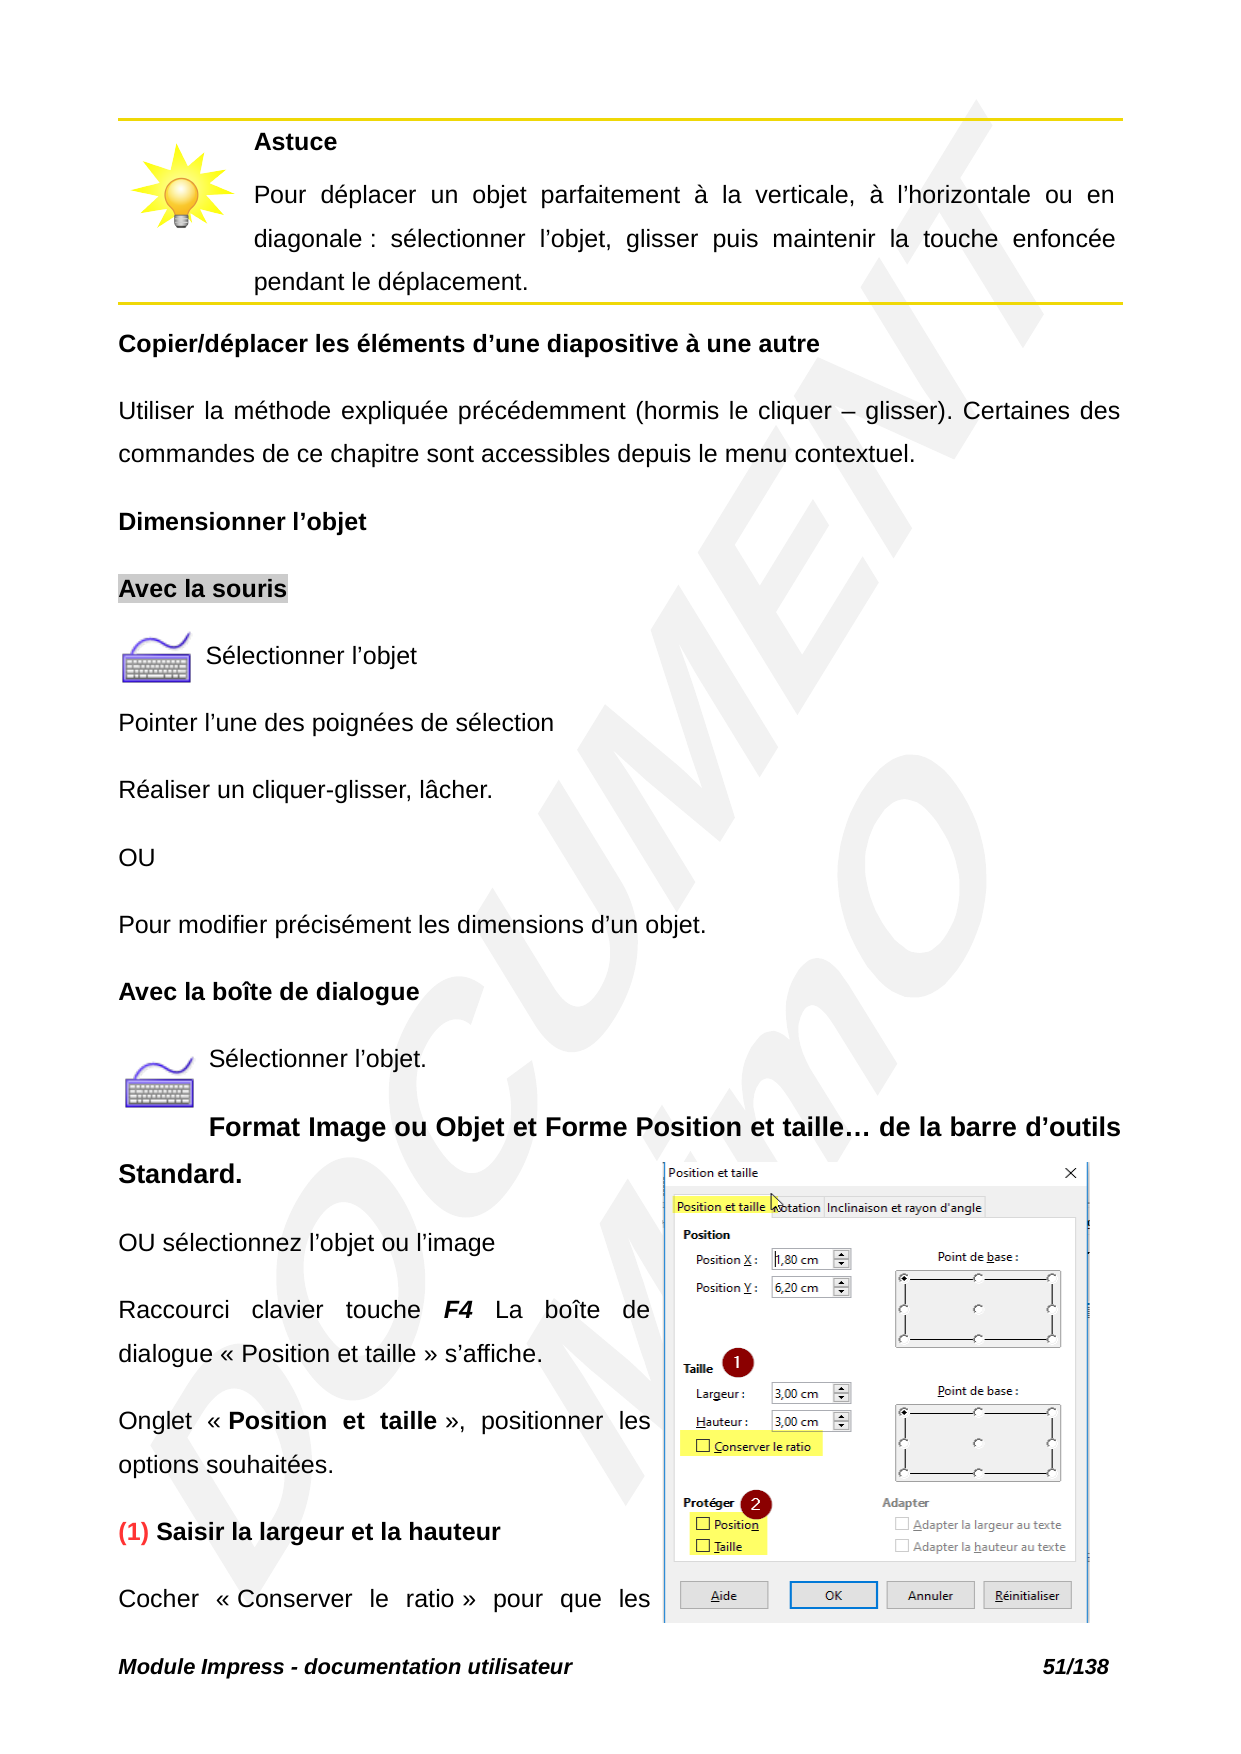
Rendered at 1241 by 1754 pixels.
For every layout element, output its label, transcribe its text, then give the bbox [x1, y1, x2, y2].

text Onglet « Position et taille », positionner les options souhaitées. [118, 1406, 662, 1478]
text Pour modifier précisément les dimensions d’un objet. [118, 910, 1122, 939]
text Sélectionner l’objet [194, 641, 1122, 670]
text Utiliser la méthode expliquée précédemment (hormis le cliquer – glisser). Certaines des commandes de ce chapitre sont accessibles depuis le menu contextuel. [118, 396, 1122, 468]
text [1090, 1517, 1122, 1546]
text OU sélectionnez l’objet ou l’image [118, 1228, 662, 1257]
table_header Astuce Pour déplacer un objet parfaitement à la verticale, à l’horizontale ou en diagonale : sélectionner l’objet, glisser puis maintenir la touche enfoncée pendant le déplacement. [248, 121, 1123, 302]
text [1090, 1406, 1122, 1478]
text Pointer l’une des poignées de sélection [118, 708, 1122, 737]
text [1090, 1228, 1122, 1257]
text Avec la boîte de dialogue [118, 977, 1122, 1006]
text Avec la souris [118, 574, 1122, 603]
picture [121, 1047, 197, 1122]
text Raccourci clavier touche F4 La boîte de dialogue « Position et taille » s’affiche. [118, 1295, 662, 1368]
picture [118, 622, 194, 697]
text Cocher « Conserver le ratio » pour que les [118, 1584, 662, 1613]
text (1) Saisir la largeur et la hauteur [118, 1517, 662, 1546]
text Réaliser un cliquer-glisser, lâcher. [118, 775, 1122, 804]
text OU [118, 842, 1122, 872]
table_header [118, 121, 248, 302]
text Dimensionner l’objet [118, 507, 1122, 536]
picture [123, 126, 242, 245]
text Sélectionner l’objet. [118, 1044, 1122, 1073]
text Copier/déplacer les éléments d’une diapositive à une autre [118, 329, 1122, 358]
text [1090, 1295, 1122, 1368]
text Format Image ou Objet et Forme Position et taille… de la barre d’outils Standard. [118, 1111, 1122, 1189]
picture [662, 1162, 1090, 1623]
